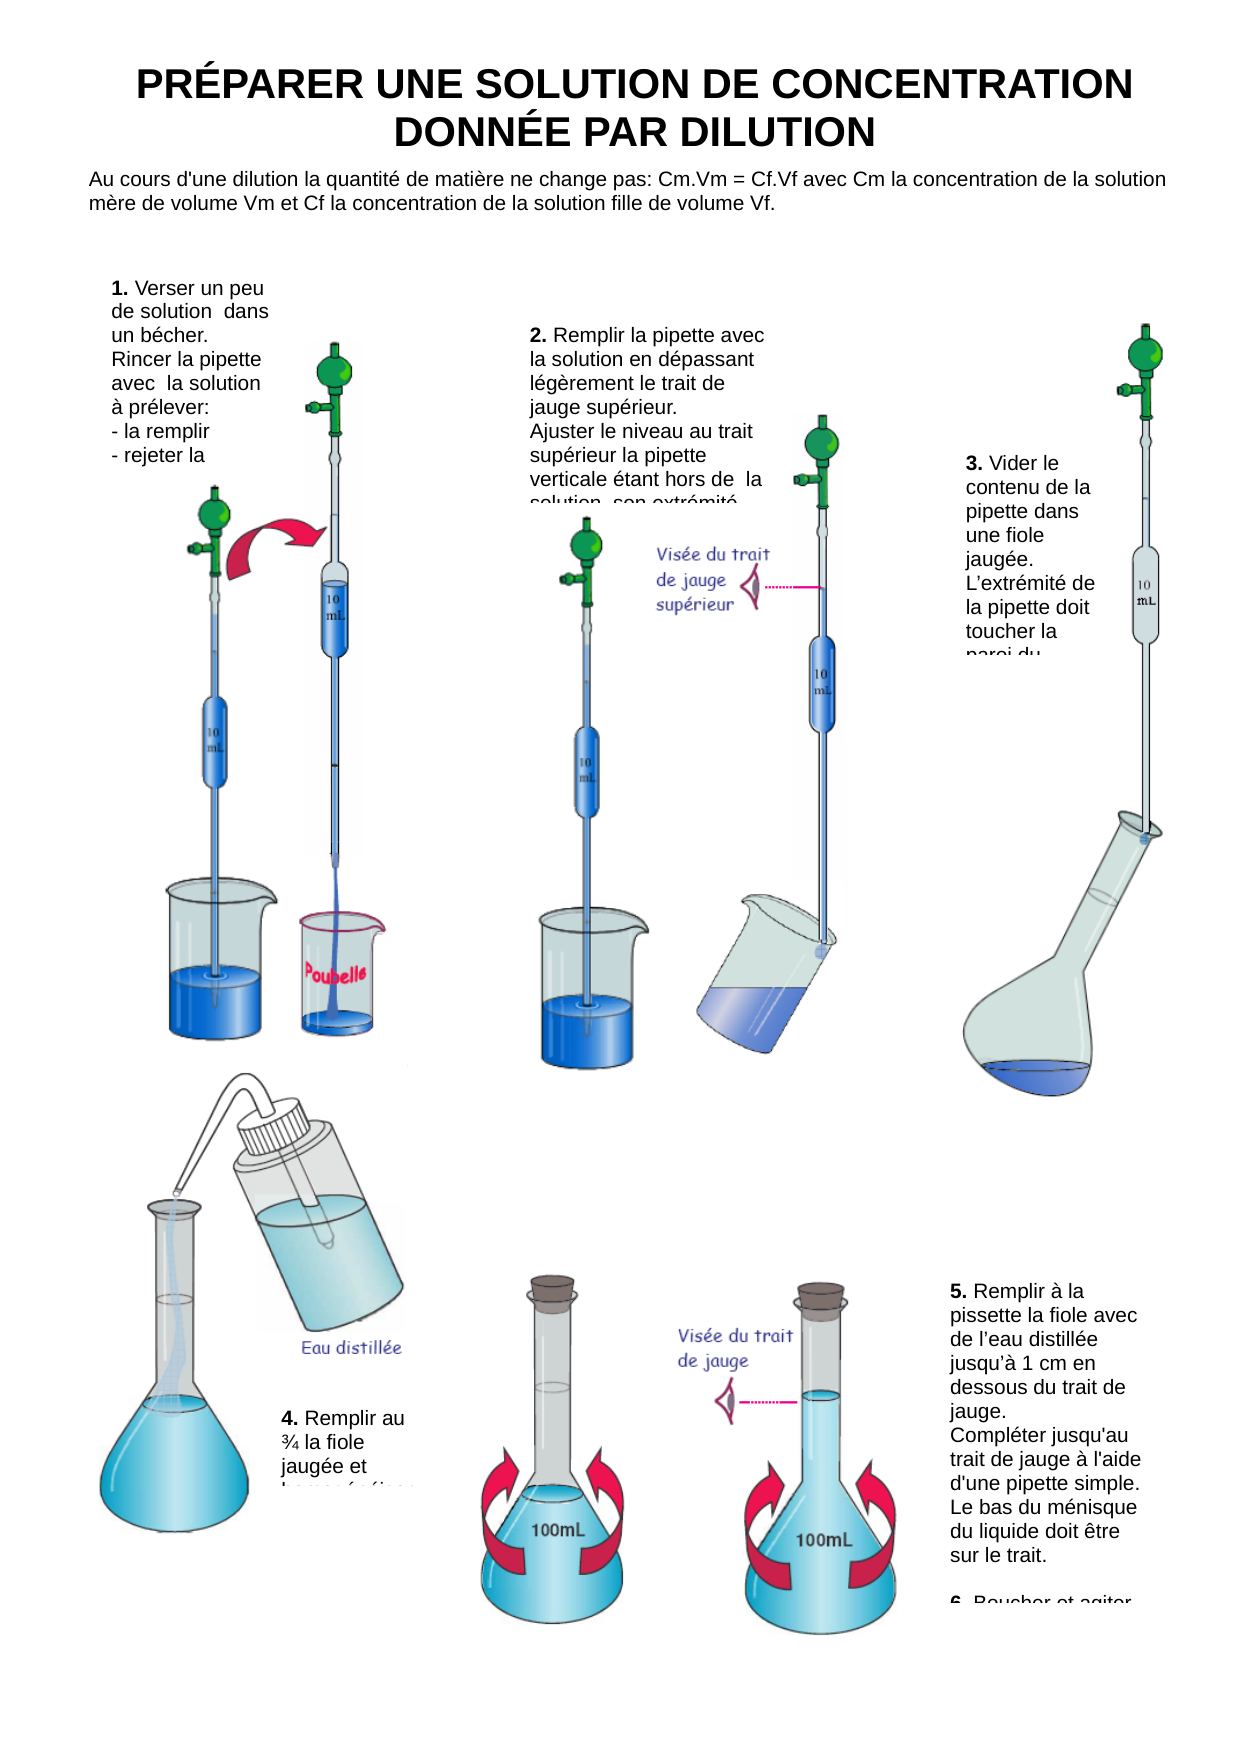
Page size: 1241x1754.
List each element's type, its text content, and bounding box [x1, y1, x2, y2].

picture [938, 320, 1173, 1101]
text - la remplir [111, 419, 272, 443]
text 5. Remplir à la pissette la fiole avec de l’eau distillée jusqu’à 1 cm en dessous du trait de jauge. [950, 1279, 1154, 1423]
text 6. Boucher et agiter pour bien homogénéiser la solution. [950, 1590, 1154, 1602]
text - rejeter la solution [111, 443, 272, 468]
picture [94, 1065, 409, 1539]
picture [529, 406, 849, 1079]
text 3. Vider le contenu de la pipette dans une fiole jaugée. [966, 451, 1097, 571]
picture [672, 1276, 905, 1641]
text 1. Verser un peu de solution dans un bécher. [111, 275, 272, 347]
text 2. Remplir la pipette avec la solution en dépassant légèrement le trait de jauge supérieur. [529, 323, 772, 419]
text Compléter jusqu'au trait de jauge à l'aide d'une pipette simple. Le bas du ménisque du liquide doit être sur le trait. [950, 1423, 1154, 1566]
text Rincer la pipette avec la solution à prélever: [111, 347, 272, 419]
picture [473, 1265, 632, 1630]
text Ajuster le niveau au trait supérieur la pipette verticale étant hors de la solution, son extrémité touchant le bécher. [529, 419, 772, 503]
text 4. Remplir au ¾ la fiole jaugée et homogénéiser la solution. [281, 1406, 417, 1486]
picture [161, 339, 392, 1043]
text L’extrémité de la pipette doit toucher la paroi du récipient lors de la visée. [966, 571, 1097, 654]
text Préparer une solution de concentration donnée par dilution [88, 59, 1181, 155]
text Au cours d'une dilution la quantité de matière ne change pas: Cm.Vm = Cf.Vf avec Cm la concentration de la solution mère de volume Vm et Cf la concentration de la solution fille de volume Vf. [88, 167, 1181, 214]
